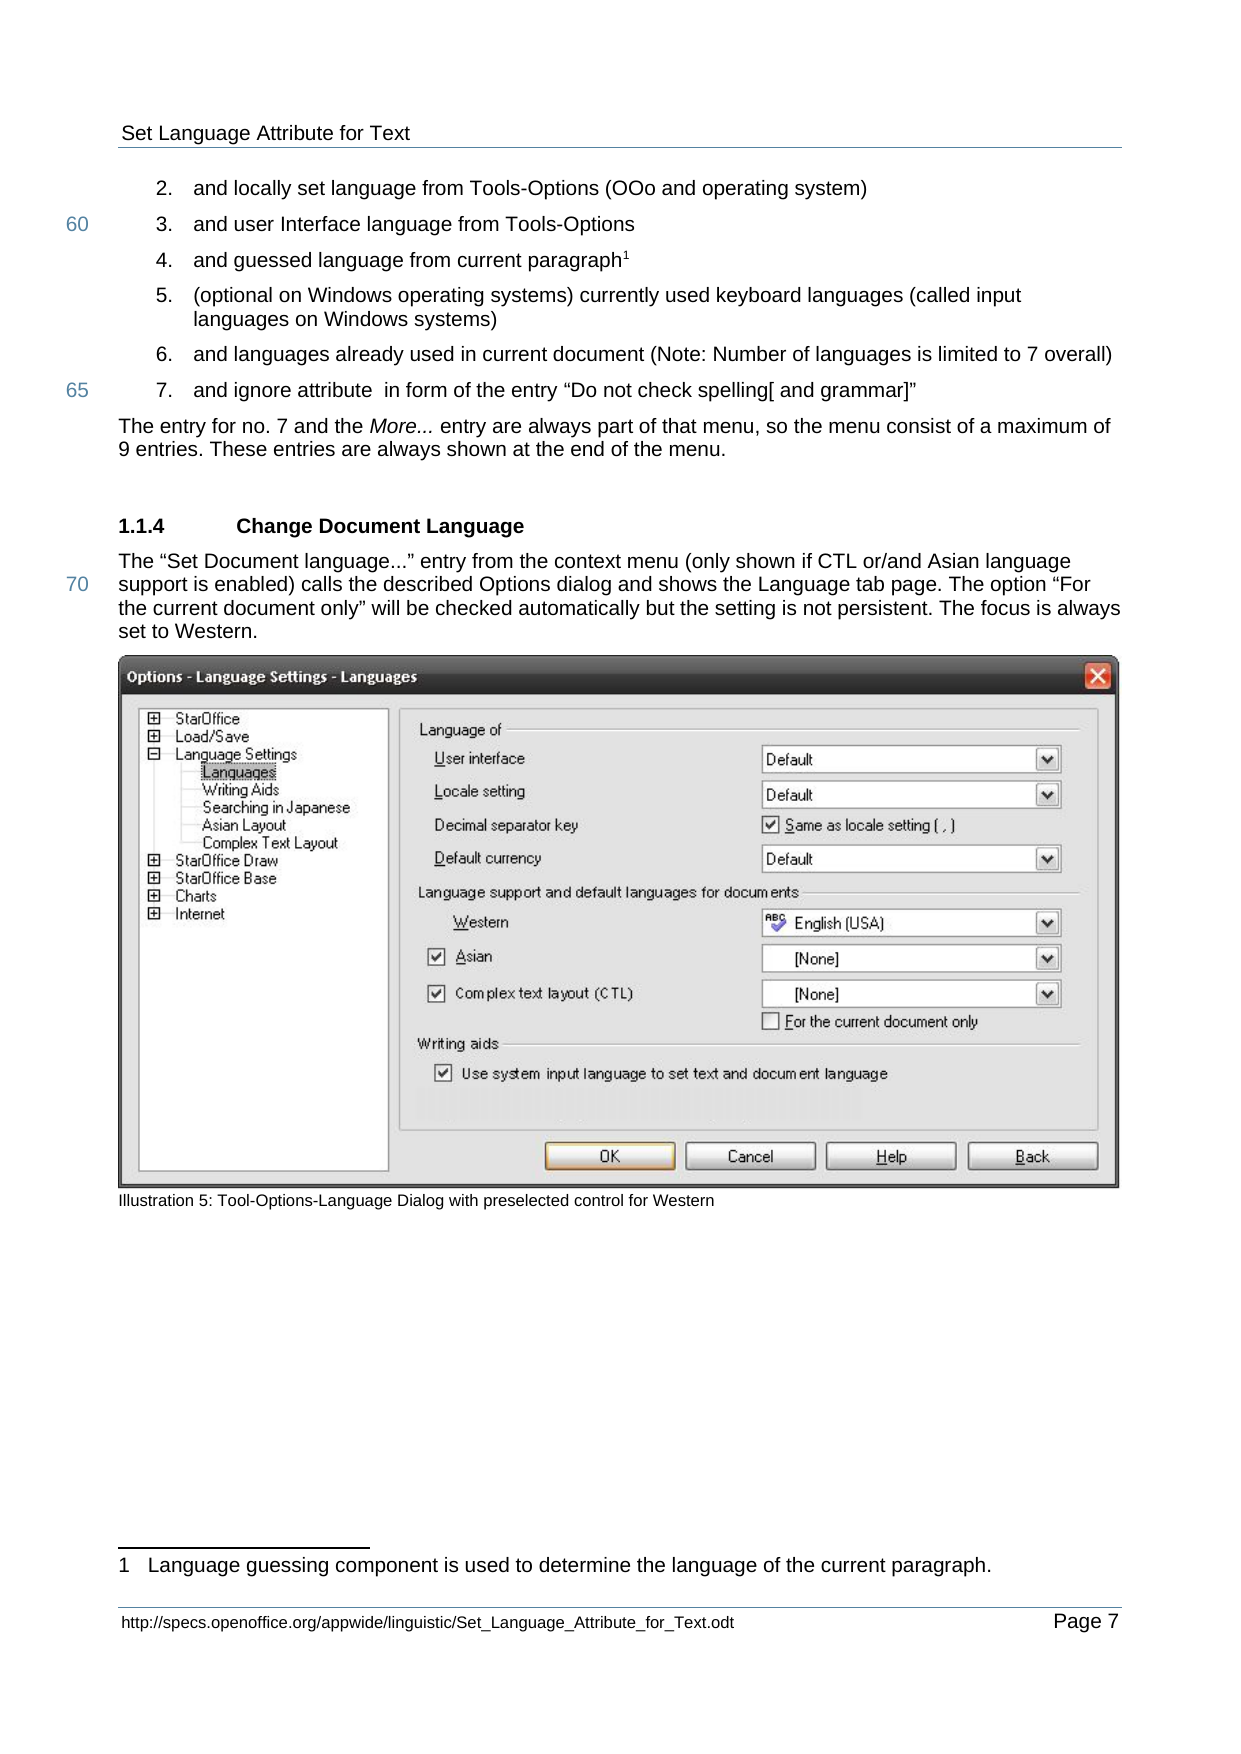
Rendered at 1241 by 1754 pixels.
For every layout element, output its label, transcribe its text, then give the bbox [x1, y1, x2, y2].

picture [118, 655, 1122, 1191]
subtitle Change Document Language [118, 515, 1122, 538]
list and locally set language from Tools-Options (OOo and operating system) [156, 177, 1122, 200]
list Language guessing component is used to determine the language of the current paragraph. [118, 1554, 1122, 1577]
list (optional on Windows operating systems) currently used keyboard languages (called input languages on Windows systems) [156, 284, 1122, 330]
list and guessed language from current paragraph [156, 248, 1122, 271]
list and user Interface language from Tools-Options [156, 212, 1122, 236]
text The “Set Document language...” entry from the context menu (only shown if CTL or/and Asian language support is enabled) calls the described Options dialog and shows the Language tab page. The option “For the current document only” will be checked automatically but the setting is not persistent. The focus is always set to Western. [118, 550, 1122, 643]
text Illustration 5: Tool-Options-Language Dialog with preselected control for Western [118, 1191, 1122, 1210]
list and ignore attribute in form of the entry “Do not check spelling[ and grammar]” [156, 379, 1122, 402]
text The entry for no. 7 and the More... entry are always part of that menu, so the menu consist of a maximum of 9 entries. These entries are always shown at the end of the menu. [118, 414, 1122, 461]
list and languages already used in current document (Note: Number of languages is limited to 7 overall) [156, 343, 1122, 366]
